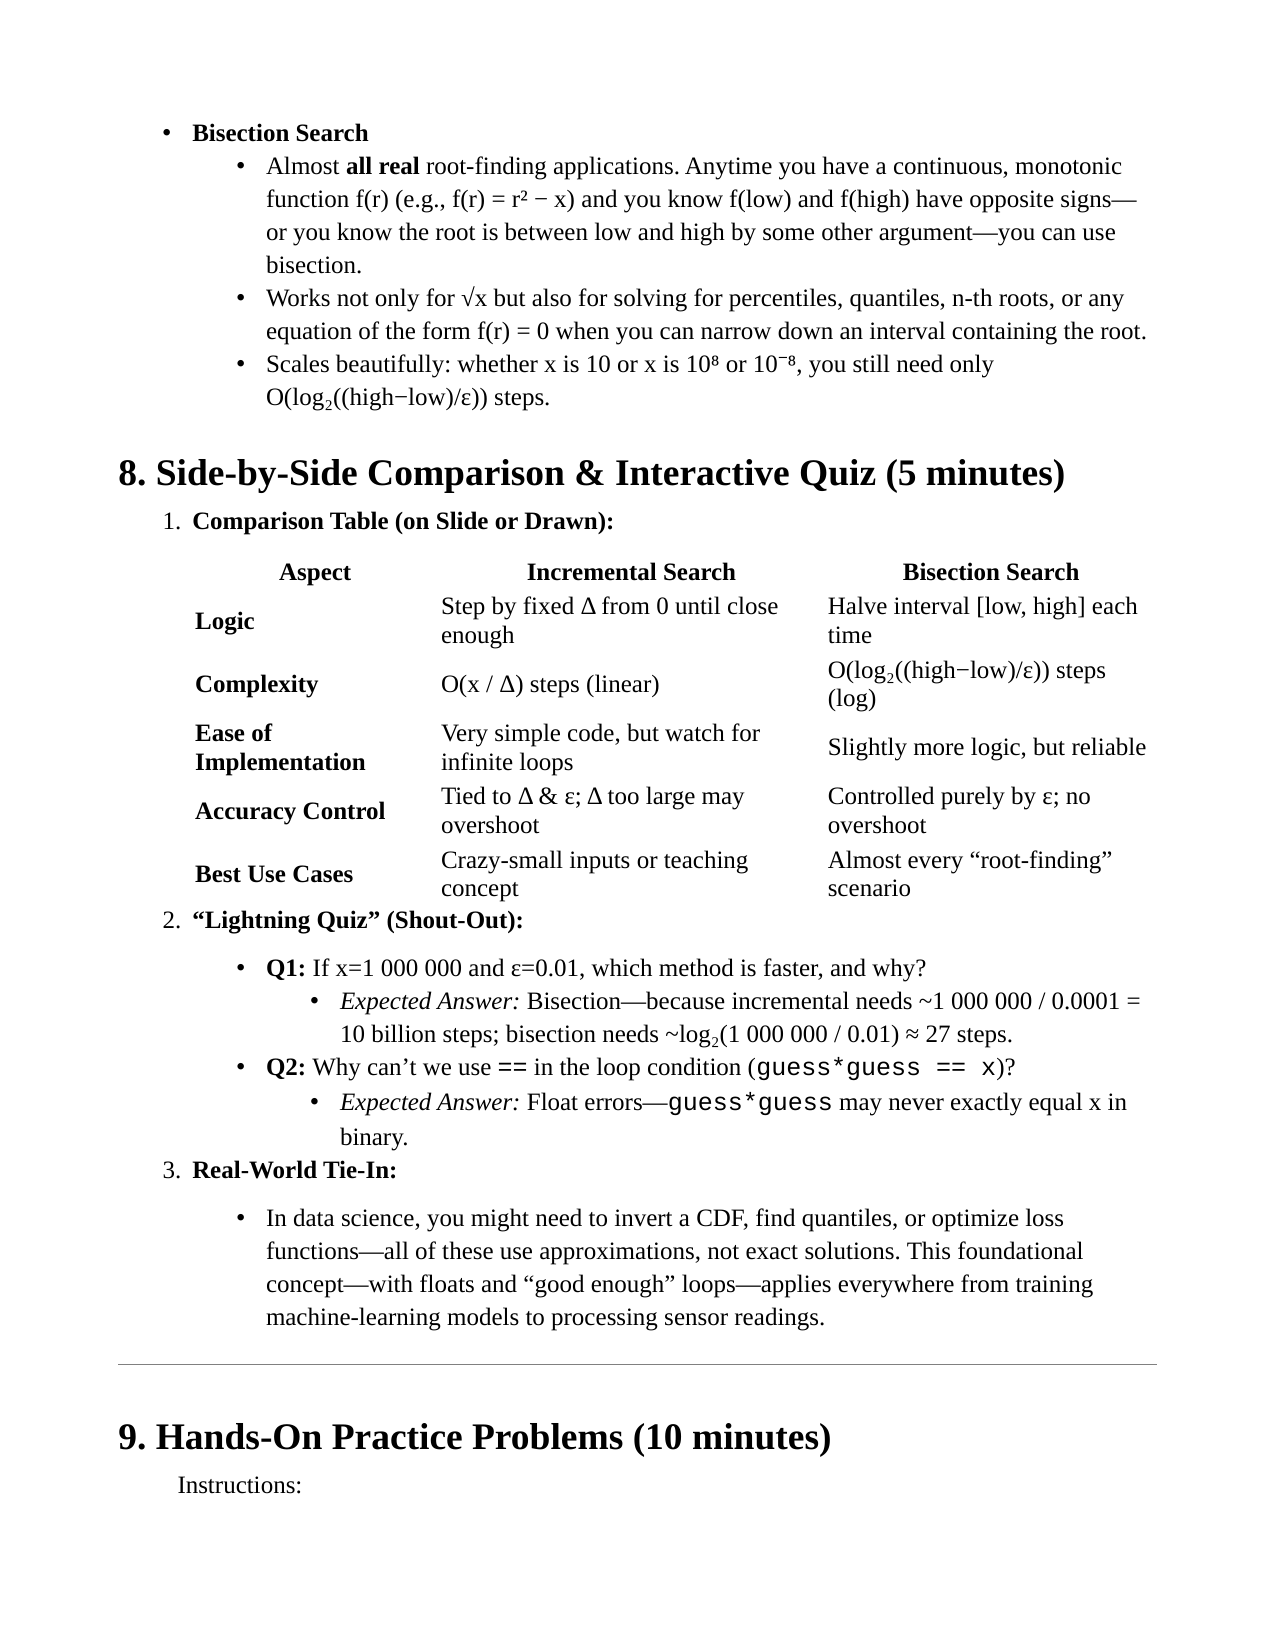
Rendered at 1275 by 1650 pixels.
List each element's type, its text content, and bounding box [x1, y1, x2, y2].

table_cell O(x / Δ) steps (linear) [438, 652, 825, 715]
table_cell Almost every “root-finding” scenario [825, 842, 1157, 905]
table_cell Tied to Δ & ε; Δ too large may overshoot [438, 779, 825, 842]
table_header Incremental Search [438, 554, 825, 588]
list Q2: Why can’t we use == in the loop condition (guess*guess == x)? [236, 1052, 1157, 1083]
subtitle 9. Hands-On Practice Problems (10 minutes) [118, 1415, 1157, 1458]
table_cell Very simple code, but watch for infinite loops [438, 715, 825, 778]
list Almost all real root‐finding applications. Anytime you have a continuous, monotonic function f(r) (e.g., f(r) = r² − x) and you know f(low) and f(high) have opposite signs—or you know the root is between low and high by some other argument—you can use bisection. [236, 151, 1157, 279]
table_header Aspect [192, 554, 438, 588]
list Bisection Search [162, 118, 1157, 147]
list Scales beautifully: whether x is 10 or x is 10⁸ or 10⁻⁸, you still need only O(log₂((high−low)/ε)) steps. [236, 349, 1157, 411]
table_cell Ease of Implementation [192, 715, 438, 778]
list In data science, you might need to invert a CDF, find quantiles, or optimize loss functions—all of these use approximations, not exact solutions. This foundational concept—with floats and “good enough” loops—applies everywhere from training machine-learning models to processing sensor readings. [236, 1203, 1157, 1331]
table_cell Crazy-small inputs or teaching concept [438, 842, 825, 905]
table_cell O(log₂((high−low)/ε)) steps (log) [825, 652, 1157, 715]
list “Lightning Quiz” (Shout-Out): [162, 905, 1157, 934]
table_cell Logic [192, 589, 438, 652]
table_cell Controlled purely by ε; no overshoot [825, 779, 1157, 842]
list Expected Answer: Bisection—because incremental needs ~1 000 000 / 0.0001 = 10 billion steps; bisection needs ~log₂(1 000 000 / 0.01) ≈ 27 steps. [310, 986, 1157, 1048]
text Instructions: [177, 1470, 1098, 1499]
list Q1: If x=1 000 000 and ε=0.01, which method is faster, and why? [236, 953, 1157, 982]
table_cell Accuracy Control [192, 779, 438, 842]
table_header Bisection Search [825, 554, 1157, 588]
table_cell Step by fixed Δ from 0 until close enough [438, 589, 825, 652]
table_cell Complexity [192, 652, 438, 715]
table_cell Best Use Cases [192, 842, 438, 905]
list Real-World Tie-In: [162, 1155, 1157, 1184]
table_cell Slightly more logic, but reliable [825, 715, 1157, 778]
list Works not only for √x but also for solving for percentiles, quantiles, n-th roots, or any equation of the form f(r) = 0 when you can narrow down an interval containing the root. [236, 283, 1157, 345]
list Comparison Table (on Slide or Drawn): [162, 506, 1157, 535]
table_cell Halve interval [low, high] each time [825, 589, 1157, 652]
list Expected Answer: Float errors—guess*guess may never exactly equal x in binary. [310, 1087, 1157, 1151]
subtitle 8. Side-by-Side Comparison & Interactive Quiz (5 minutes) [118, 451, 1157, 494]
